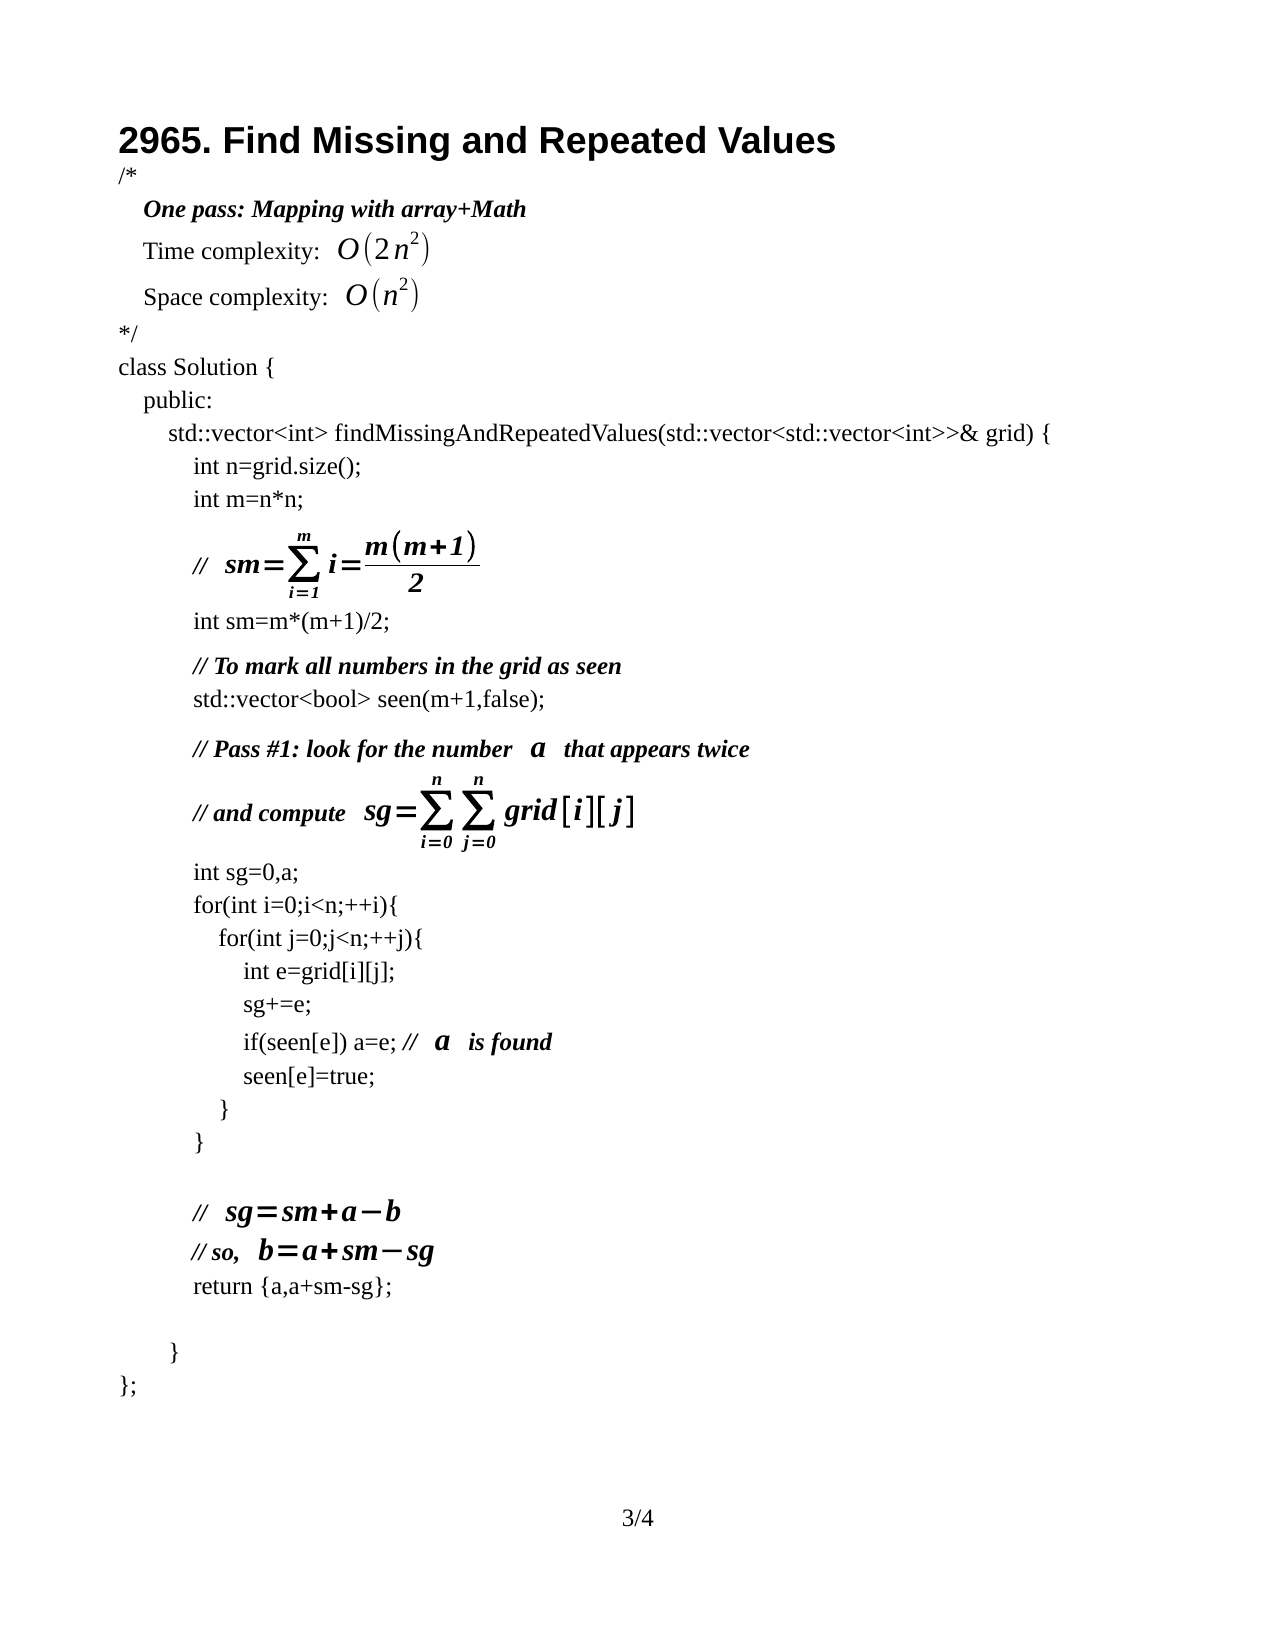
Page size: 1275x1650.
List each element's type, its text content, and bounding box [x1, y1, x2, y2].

text } [118, 1127, 1157, 1156]
text // [118, 526, 1157, 602]
text int e=grid[i][j]; [118, 956, 1157, 985]
text int sm=m*(m+1)/2; [118, 606, 1157, 635]
text int n=grid.size(); [118, 451, 1157, 479]
text Space complexity: [118, 273, 1157, 314]
subtitle 2965. Find Missing and Repeated Values [118, 118, 1157, 161]
text for(int j=0;j<n;++j){ [118, 923, 1157, 952]
text */ [118, 319, 1157, 347]
text }; [118, 1370, 1157, 1399]
text Time complexity: [118, 227, 1157, 269]
text if(seen[e]) a=e; // is found [118, 1022, 1157, 1057]
text public: [118, 385, 1157, 413]
text } [118, 1337, 1157, 1366]
text // To mark all numbers in the grid as seen [118, 651, 1157, 680]
text return {a,a+sm-sg}; [118, 1271, 1157, 1300]
text // and compute [118, 768, 1157, 853]
text int m=n*n; [118, 484, 1157, 513]
text } [118, 1094, 1157, 1123]
text // Pass #1: look for the number that appears twice [118, 729, 1157, 764]
text for(int i=0;i<n;++i){ [118, 890, 1157, 919]
text // [118, 1193, 1157, 1228]
text std::vector<int> findMissingAndRepeatedValues(std::vector<std::vector<int>>& grid) { [118, 418, 1157, 447]
text One pass: Mapping with array+Math [118, 194, 1157, 223]
text std::vector<bool> seen(m+1,false); [118, 684, 1157, 713]
text seen[e]=true; [118, 1061, 1157, 1090]
text /* [118, 161, 1157, 190]
text // so, [118, 1232, 1157, 1267]
text sg+=e; [118, 989, 1157, 1018]
text int sg=0,a; [118, 857, 1157, 886]
text class Solution { [118, 352, 1157, 381]
